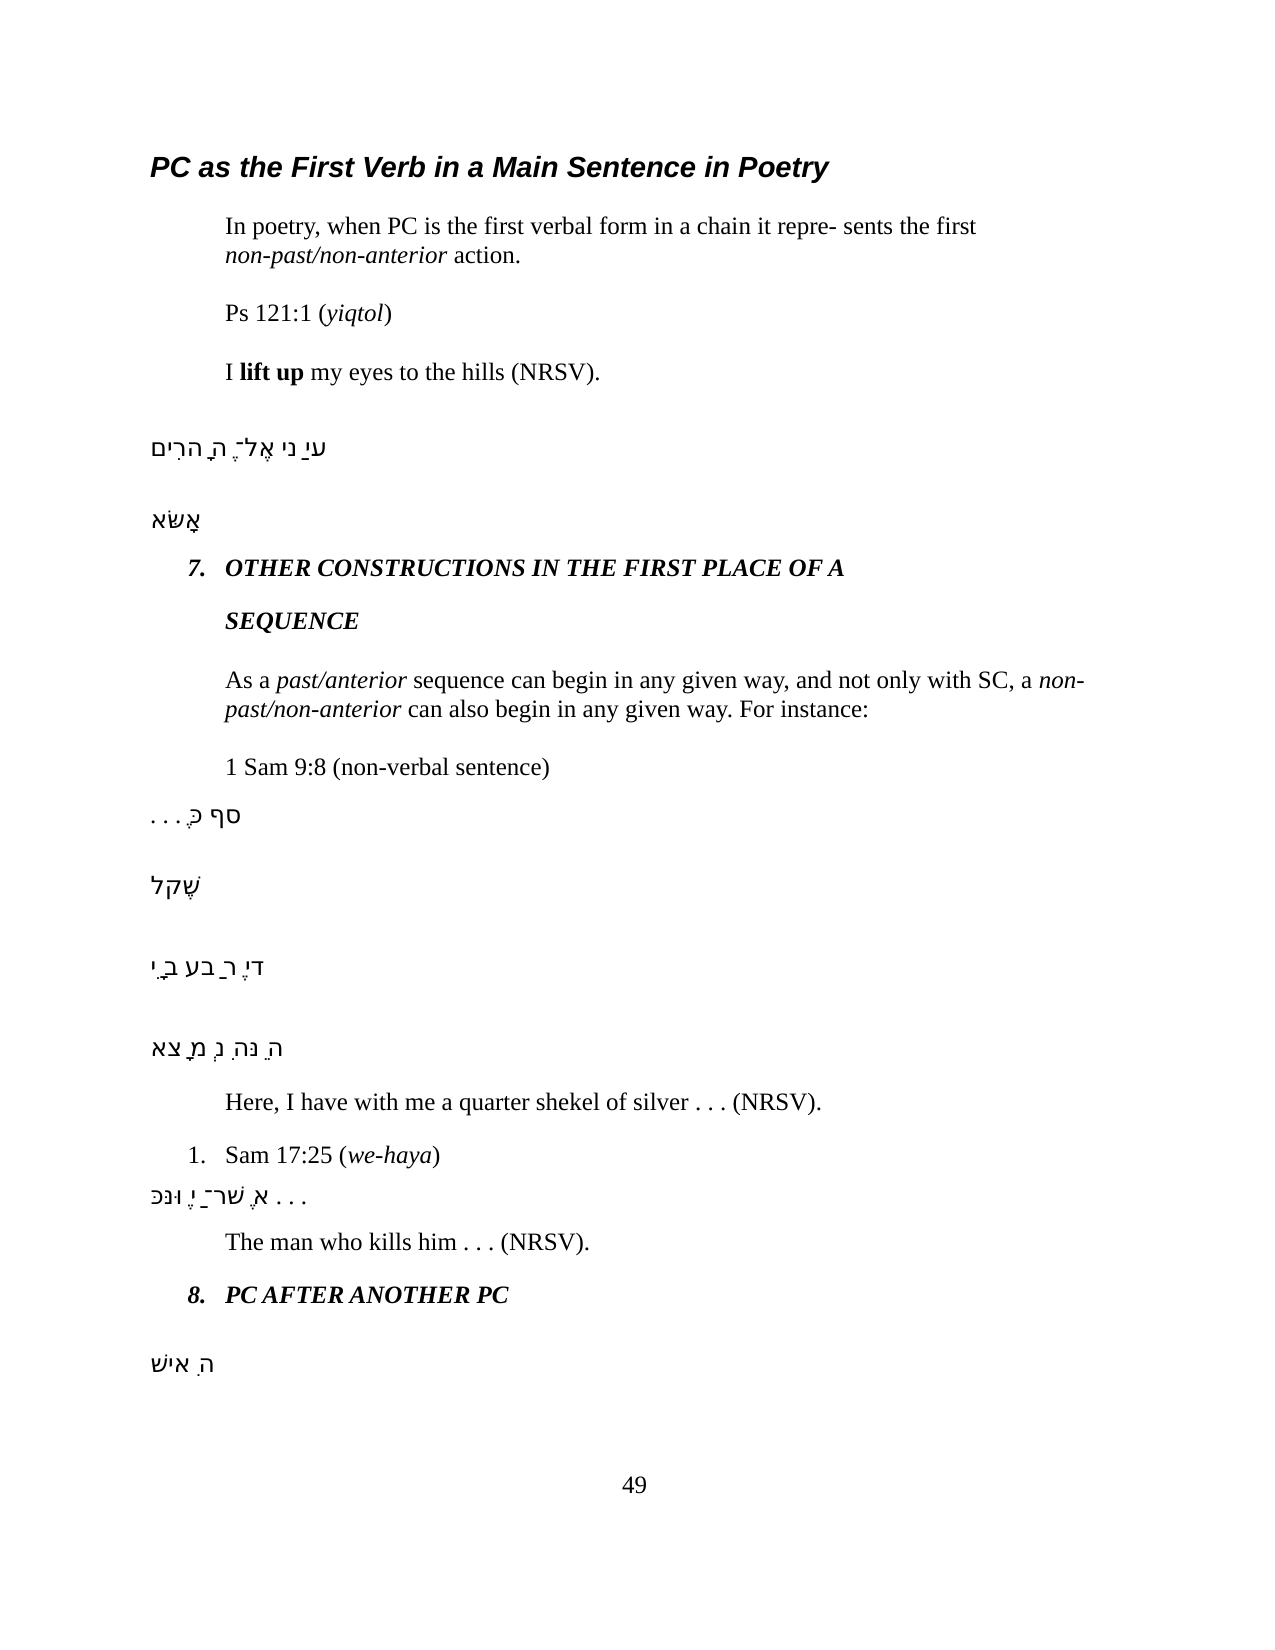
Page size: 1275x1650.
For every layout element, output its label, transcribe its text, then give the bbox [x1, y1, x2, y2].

text The man who kills him . . . (NRSV). [225, 1227, 1125, 1256]
text ה ִאישׁ [150, 1317, 1125, 1380]
text [150, 1389, 1125, 1418]
text ﬠי ַני אֶל־ ֶה ָהרִים [150, 401, 1125, 464]
subtitle PC as the First Verb in a Main Sentence in Poetry [150, 150, 1125, 183]
text ִדי ֶר ַבע ב ָי [150, 920, 1125, 983]
text ה ֵנּה ִנ ְמ ָצא [150, 1001, 1125, 1063]
list PC AFTER ANOTHER PC [187, 1280, 1125, 1308]
text In poetry, when PC is the first verbal form in a chain it repre- sents the first non-past/non-anterior action. [225, 211, 1125, 268]
list Sam 17:25 (we-haya) [187, 1140, 1125, 1169]
text SEQUENCE [225, 606, 1125, 635]
text אָשּׂא [150, 473, 1125, 536]
text Here, I have with me a quarter shekel of silver . . . (NRSV). [225, 1087, 1125, 1116]
text א ֶשׁר־ ַי ֶוּנּכּ . . . [150, 1178, 1125, 1212]
text שֶׁקל [150, 839, 1125, 902]
text 1 Sam 9:8 (non-verbal sentence) [225, 752, 1125, 781]
text Ps 121:1 (yiqtol) [225, 298, 1125, 327]
text . . . ֶסף כּ [150, 796, 1125, 830]
list OTHER CONSTRUCTIONS IN THE FIRST PLACE OF A [187, 553, 1125, 582]
text As a past/anterior sequence can begin in any given way, and not only with SC, a non-past/non-anterior can also begin in any given way. For instance: [225, 665, 1125, 722]
text I lift up my eyes to the hills (NRSV). [225, 357, 1125, 386]
